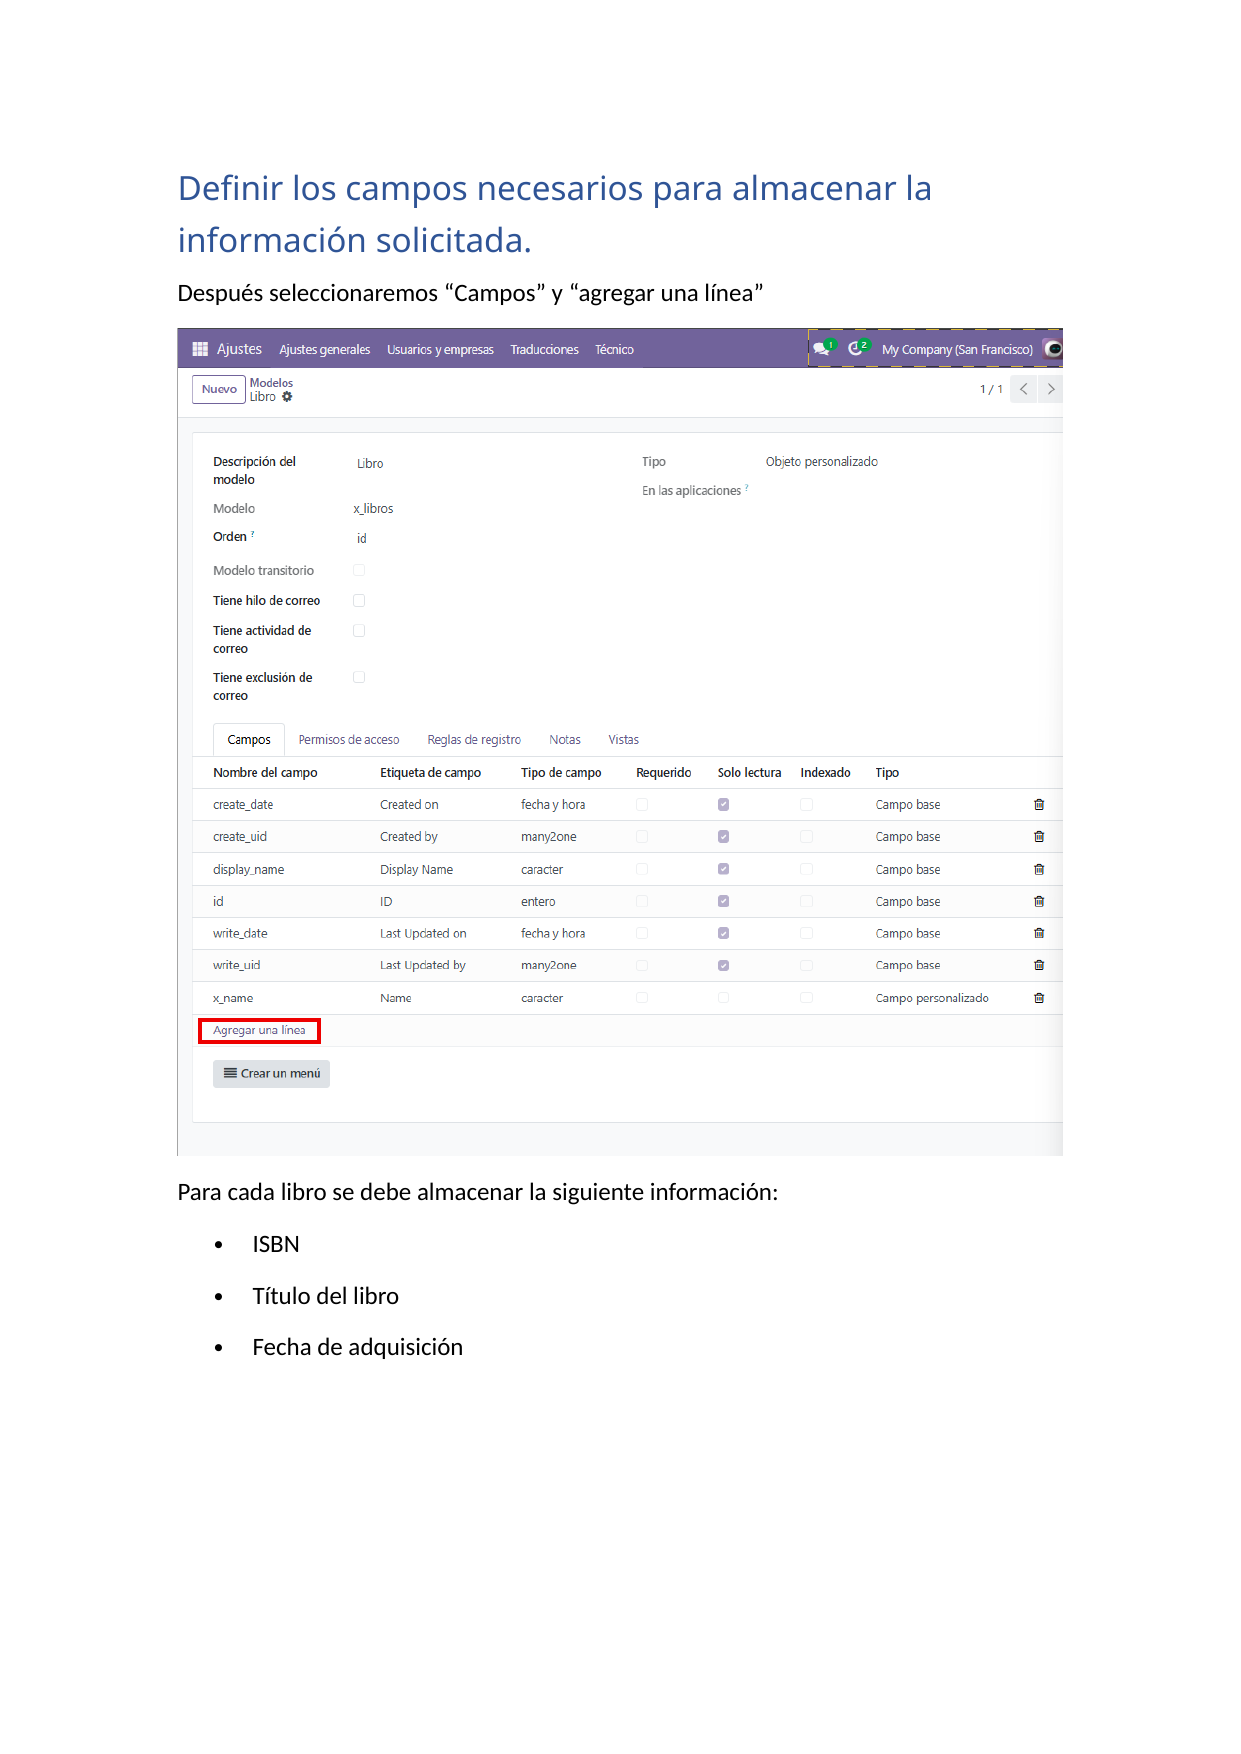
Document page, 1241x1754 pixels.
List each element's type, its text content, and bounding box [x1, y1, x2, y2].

list Título del libro [215, 1280, 1063, 1310]
list Fecha de adquisición [215, 1332, 1063, 1362]
subtitle Definir los campos necesarios para almacenar la información solicitada. [177, 164, 1063, 262]
text Después seleccionaremos “Campos” y “agregar una línea” [177, 277, 1063, 307]
text Para cada libro se debe almacenar la siguiente información: [177, 1177, 1063, 1207]
list ISBN [215, 1228, 1063, 1259]
